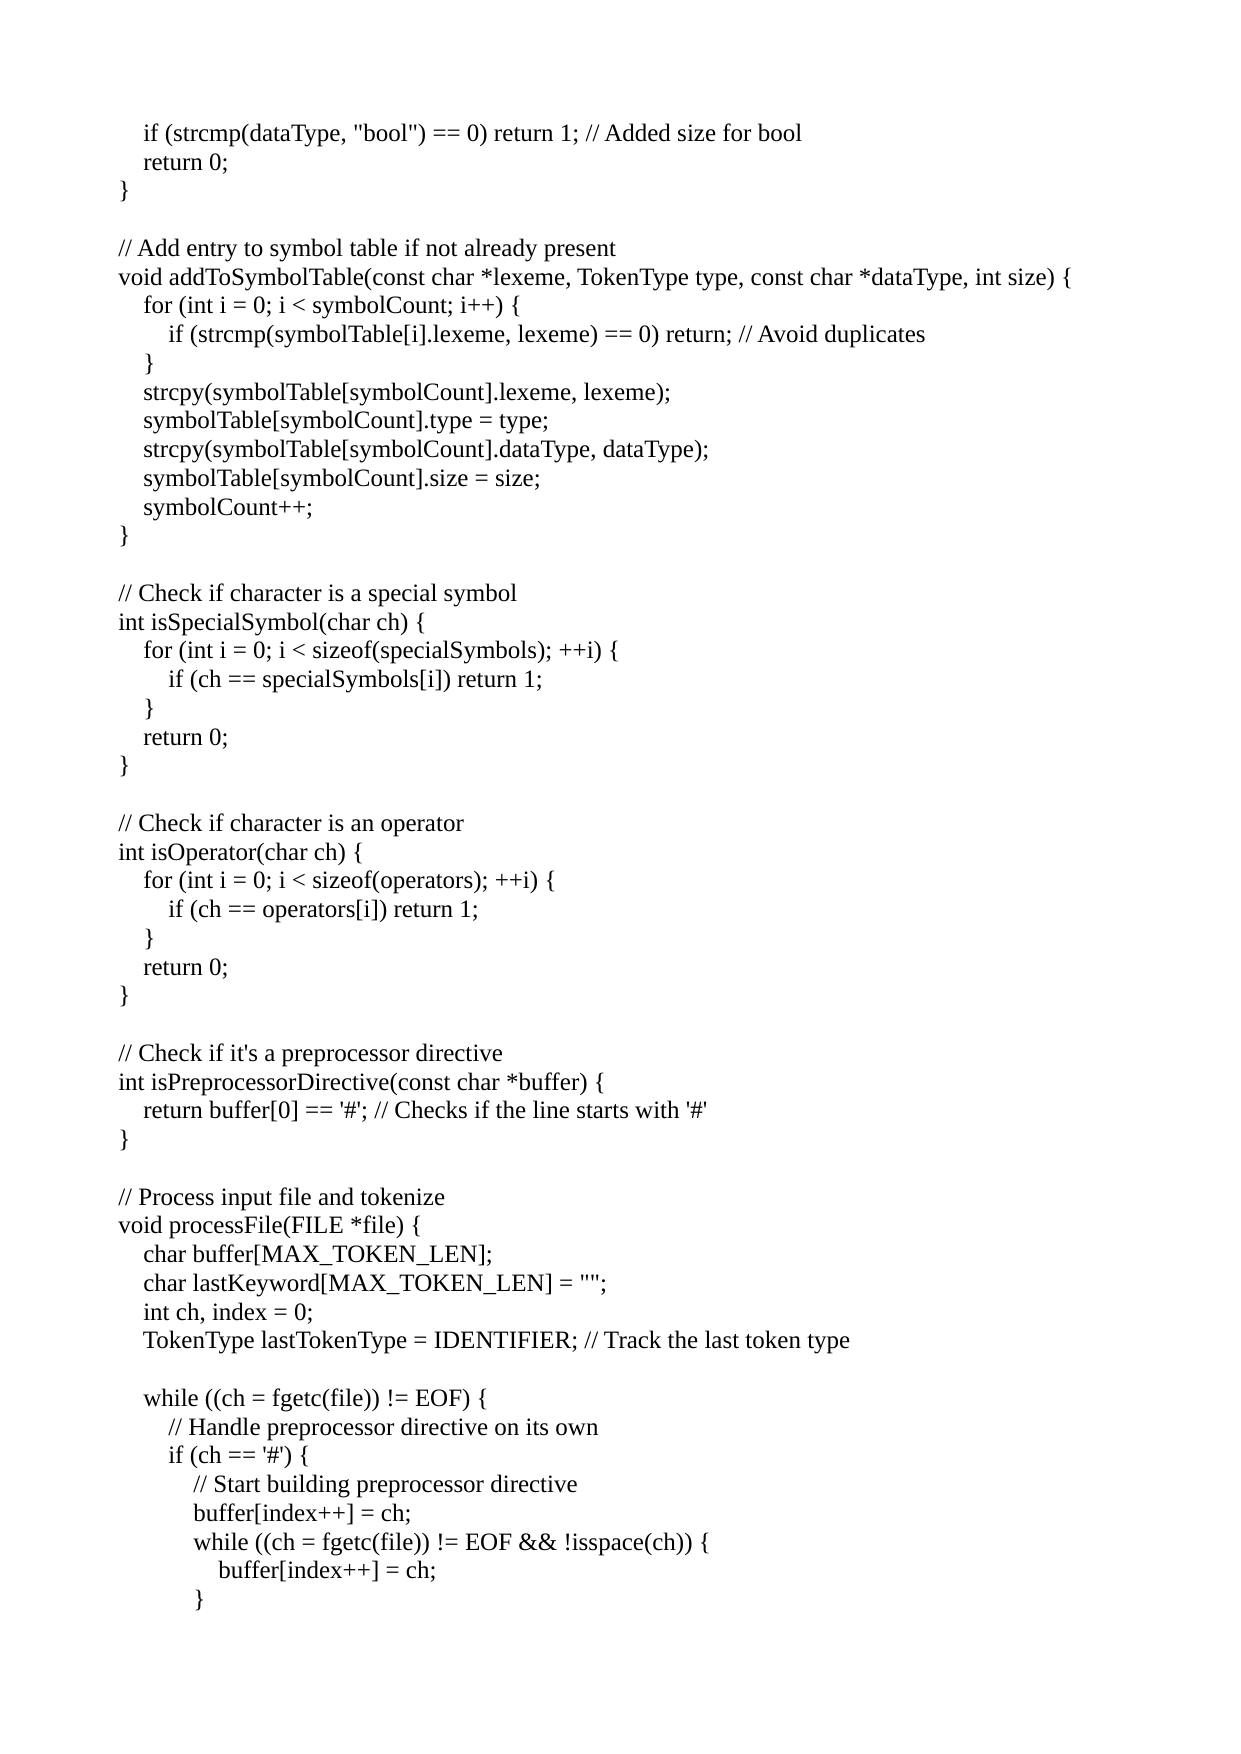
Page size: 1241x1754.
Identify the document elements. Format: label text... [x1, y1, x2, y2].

text for (int i = 0; i < sizeof(operators); ++i) { [118, 866, 1122, 894]
text // Check if character is an operator [118, 808, 1122, 837]
text return 0; [118, 147, 1122, 176]
text } [118, 981, 1122, 1009]
text } [118, 521, 1122, 549]
text if (ch == operators[i]) return 1; [118, 894, 1122, 923]
text } [118, 1124, 1122, 1153]
text buffer[index++] = ch; [118, 1498, 1122, 1527]
text while ((ch = fgetc(file)) != EOF) { [118, 1383, 1122, 1412]
text symbolCount++; [118, 492, 1122, 521]
text if (ch == '#') { [118, 1441, 1122, 1469]
text char buffer[MAX_TOKEN_LEN]; [118, 1239, 1122, 1268]
text buffer[index++] = ch; [118, 1556, 1122, 1584]
text } [118, 348, 1122, 377]
text TokenType lastTokenType = IDENTIFIER; // Track the last token type [118, 1326, 1122, 1354]
text void addToSymbolTable(const char *lexeme, TokenType type, const char *dataType, int size) { [118, 262, 1122, 291]
text symbolTable[symbolCount].size = size; [118, 463, 1122, 492]
text int isPreprocessorDirective(const char *buffer) { [118, 1067, 1122, 1096]
text int isOperator(char ch) { [118, 837, 1122, 866]
text if (strcmp(symbolTable[i].lexeme, lexeme) == 0) return; // Avoid duplicates [118, 319, 1122, 348]
text // Start building preprocessor directive [118, 1469, 1122, 1498]
text while ((ch = fgetc(file)) != EOF && !isspace(ch)) { [118, 1527, 1122, 1556]
text } [118, 1584, 1122, 1613]
text return buffer[0] == '#'; // Checks if the line starts with '#' [118, 1096, 1122, 1124]
text // Process input file and tokenize [118, 1182, 1122, 1211]
text // Add entry to symbol table if not already present [118, 233, 1122, 262]
text void processFile(FILE *file) { [118, 1211, 1122, 1239]
text if (strcmp(dataType, "bool") == 0) return 1; // Added size for bool [118, 118, 1122, 147]
text // Check if it's a preprocessor directive [118, 1038, 1122, 1067]
text for (int i = 0; i < sizeof(specialSymbols); ++i) { [118, 636, 1122, 664]
text if (ch == specialSymbols[i]) return 1; [118, 664, 1122, 693]
text symbolTable[symbolCount].type = type; [118, 406, 1122, 434]
text int ch, index = 0; [118, 1297, 1122, 1326]
text int isSpecialSymbol(char ch) { [118, 607, 1122, 636]
text } [118, 923, 1122, 952]
text char lastKeyword[MAX_TOKEN_LEN] = ""; [118, 1268, 1122, 1297]
text strcpy(symbolTable[symbolCount].lexeme, lexeme); [118, 377, 1122, 406]
text return 0; [118, 722, 1122, 751]
text // Check if character is a special symbol [118, 578, 1122, 607]
text } [118, 176, 1122, 204]
text strcpy(symbolTable[symbolCount].dataType, dataType); [118, 434, 1122, 463]
text // Handle preprocessor directive on its own [118, 1412, 1122, 1441]
text return 0; [118, 952, 1122, 981]
text for (int i = 0; i < symbolCount; i++) { [118, 291, 1122, 319]
text } [118, 751, 1122, 779]
text } [118, 693, 1122, 722]
